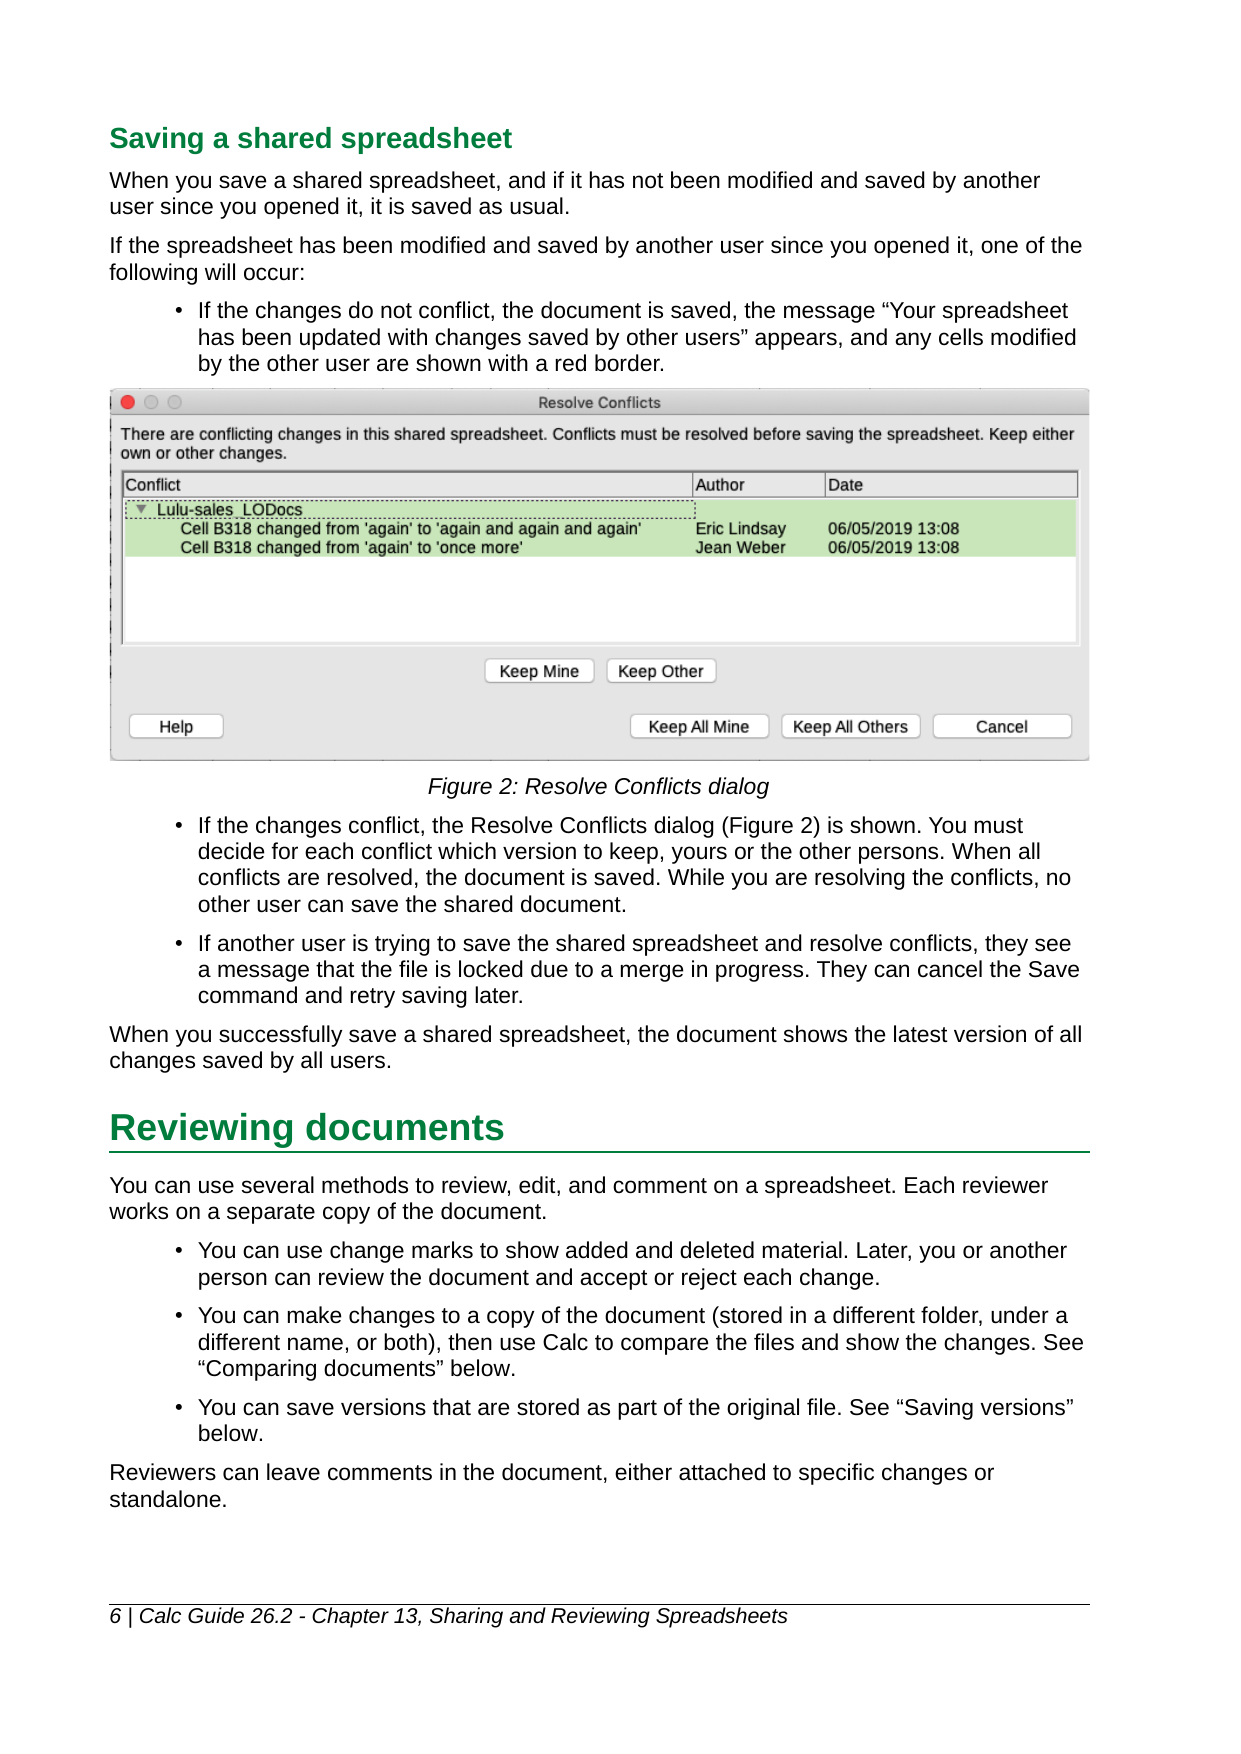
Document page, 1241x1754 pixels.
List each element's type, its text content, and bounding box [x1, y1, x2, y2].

picture [109, 388, 1090, 761]
list You can make changes to a copy of the document (stored in a different folder, under a different name, or both), then use Calc to compare the files and show the changes. See “Comparing documents” below. [183, 1302, 1090, 1381]
text When you successfully save a shared spreadsheet, the document shows the latest version of all changes saved by all users. [109, 1021, 1090, 1074]
list You can save versions that are stored as part of the original file. See “Saving versions” below. [183, 1394, 1090, 1447]
list If the changes conflict, the Resolve Conflicts dialog (Figure 2) is shown. You must decide for each conflict which version to keep, yours or the other persons. When all conflicts are resolved, the document is saved. While you are resolving the conflicts, no other user can save the shared document. [183, 812, 1090, 917]
list If the spreadsheet has been modified and saved by another user since you opened it, one of the following will occur: [109, 232, 1090, 285]
text Reviewers can leave comments in the document, either attached to specific changes or standalone. [109, 1459, 1090, 1512]
list If another user is trying to save the shared spreadsheet and resolve conflicts, they see a message that the file is locked due to a merge in progress. They can cancel the Save command and retry saving later. [183, 929, 1090, 1008]
text When you save a shared spreadsheet, and if it has not been modified and saved by another user since you opened it, it is saved as usual. [109, 167, 1090, 220]
subtitle Reviewing documents [109, 1105, 1090, 1151]
list If the changes do not conflict, the document is saved, the message “Your spreadsheet has been updated with changes saved by other users” appears, and any cells modified by the other user are shown with a red border. [183, 297, 1090, 376]
text Figure 2: Resolve Conflicts dialog [109, 773, 1089, 799]
list You can use change marks to show added and deleted material. Later, you or another person can review the document and accept or reject each change. [183, 1237, 1090, 1290]
subtitle Saving a shared spreadsheet [109, 121, 1090, 154]
list You can use several methods to review, edit, and comment on a spreadsheet. Each reviewer works on a separate copy of the document. [109, 1172, 1090, 1225]
